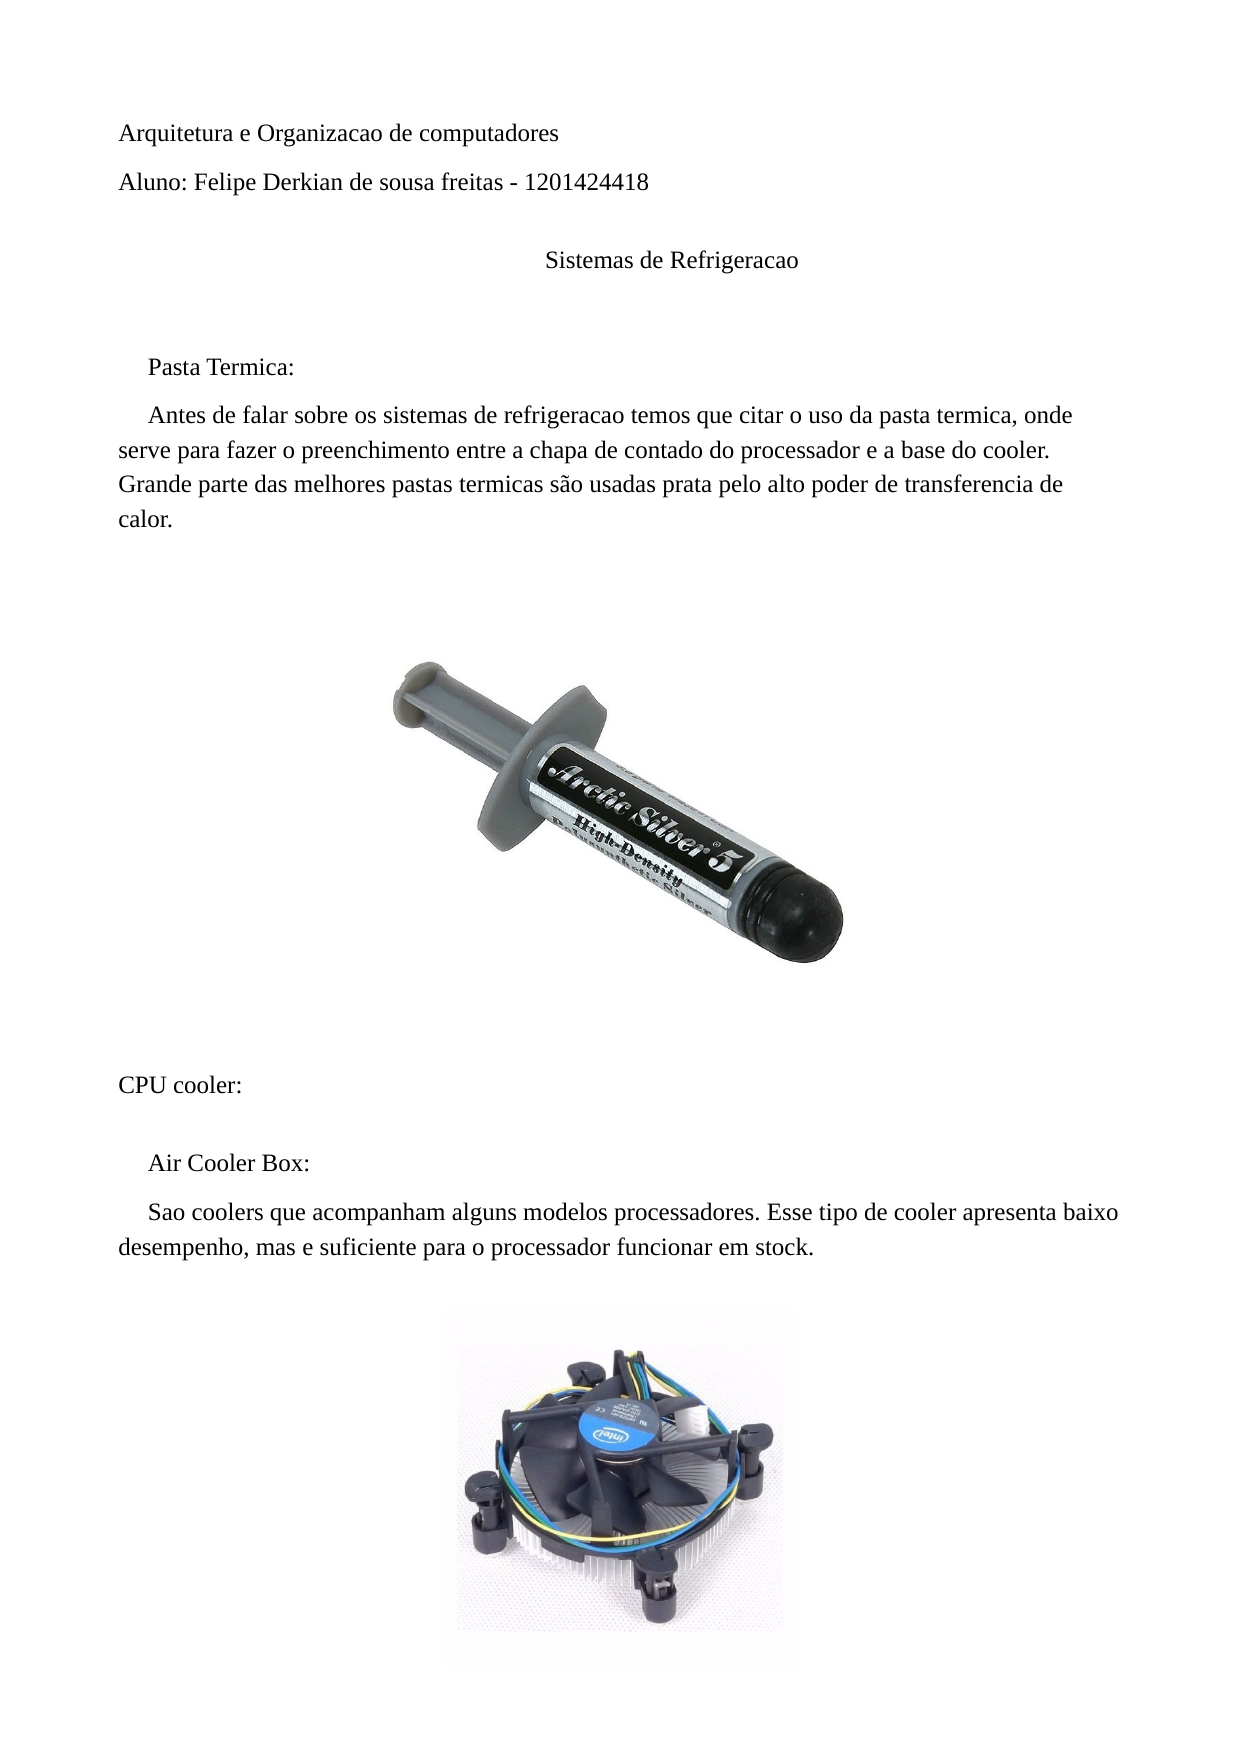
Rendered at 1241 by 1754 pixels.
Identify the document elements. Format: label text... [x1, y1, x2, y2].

text Arquitetura e Organizacao de computadores [118, 118, 1122, 147]
text Aluno: Felipe Derkian de sousa freitas - 1201424418 [118, 167, 1122, 196]
text Air Cooler Box: [148, 1148, 1122, 1177]
picture [383, 581, 858, 1057]
text CPU cooler: [118, 1071, 1122, 1099]
text Antes de falar sobre os sistemas de refrigeracao temos que citar o uso da pasta termica, onde serve para fazer o preenchimento entre a chapa de contado do processador e a base do cooler. Grande parte das melhores pastas termicas são usadas prata pelo alto poder de transferencia de calor. [118, 401, 1122, 533]
picture [442, 1309, 799, 1667]
text Sistemas de Refrigeracao [148, 245, 1122, 274]
text Pasta Termica: [148, 352, 1122, 380]
text Sao coolers que acompanham alguns modelos processadores. Esse tipo de cooler apresenta baixo desempenho, mas e suficiente para o processador funcionar em stock. [118, 1197, 1122, 1261]
